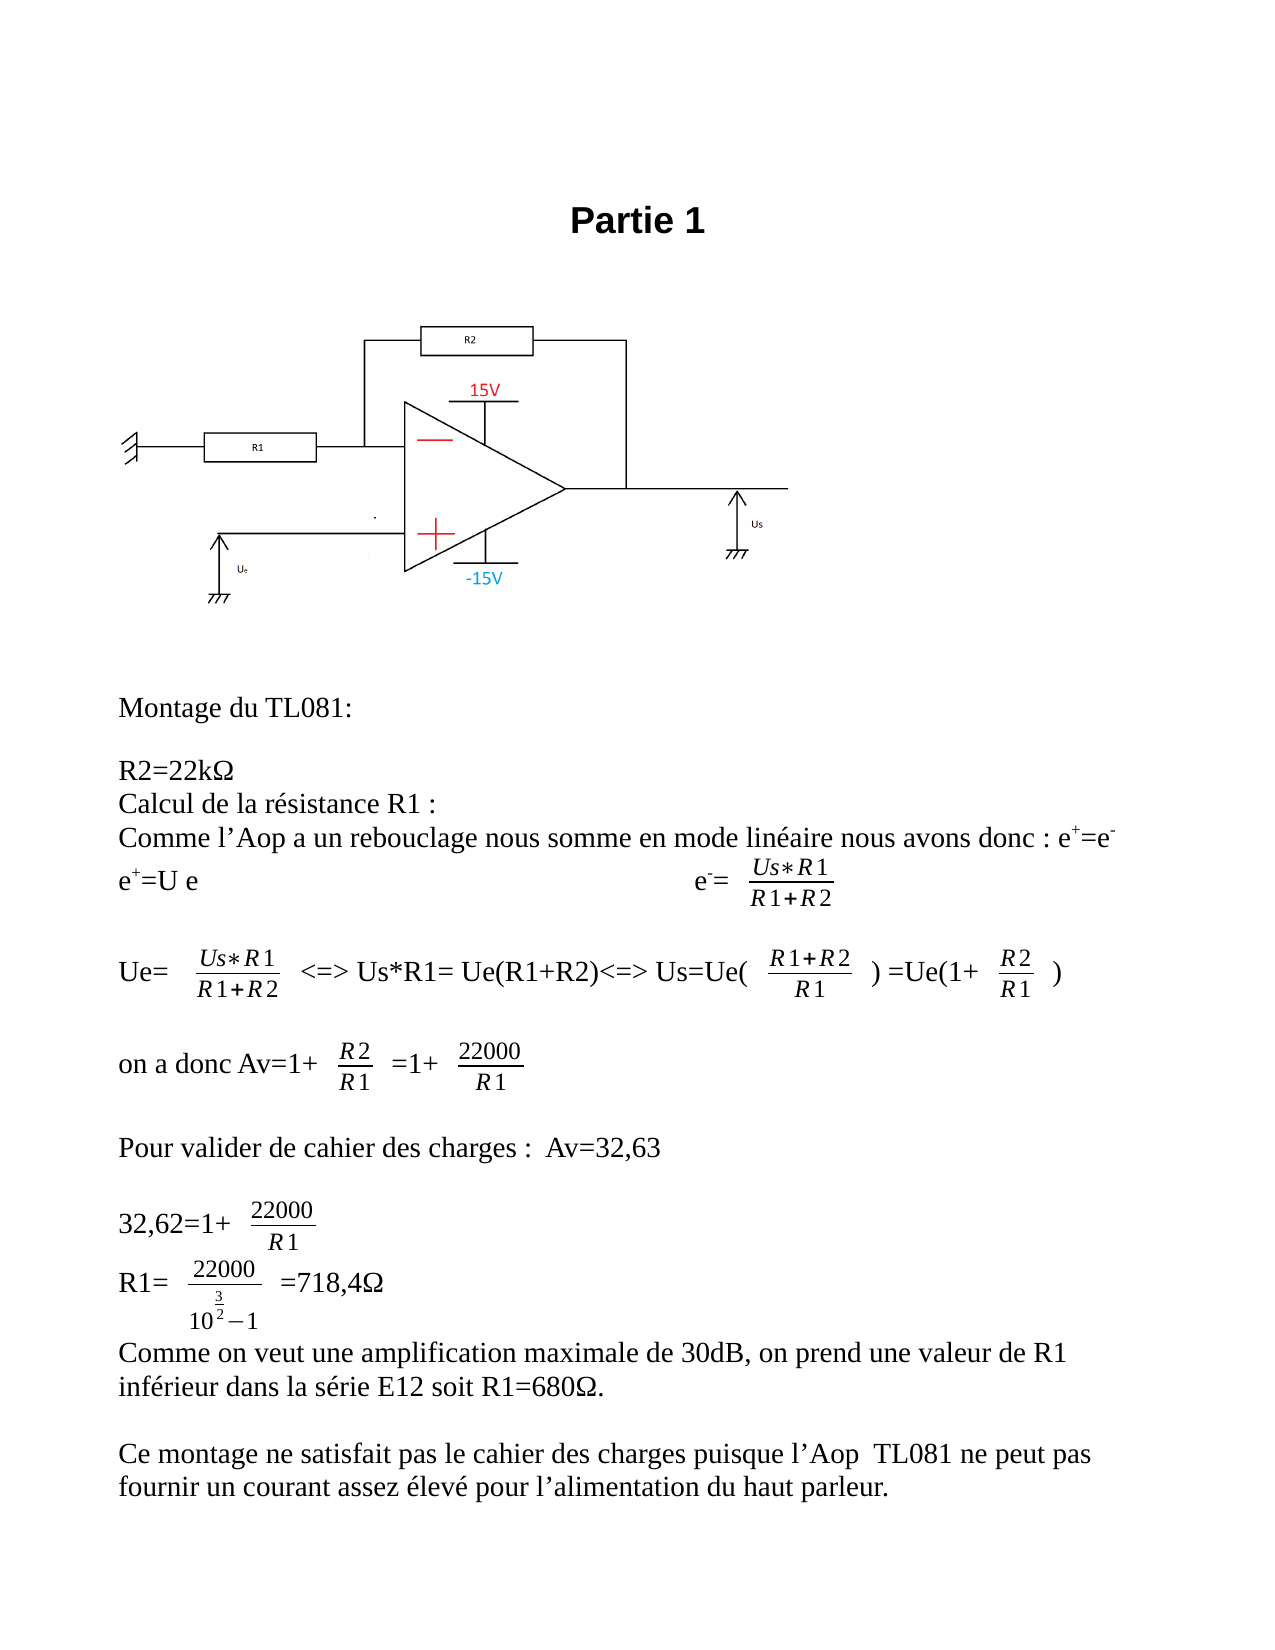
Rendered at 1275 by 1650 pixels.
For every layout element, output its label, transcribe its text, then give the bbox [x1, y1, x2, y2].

text R2=22kΩ [118, 753, 1157, 786]
text Ue= <=> Us*R1= Ue(R1+R2)<=> Us=Ue() =Ue(1+) [118, 945, 1157, 1004]
text Comme l’Aop a un rebouclage nous somme en mode linéaire nous avons donc : e+=e- [118, 820, 1157, 853]
text R1==718,4Ω [118, 1256, 1157, 1335]
text Montage du TL081: [118, 690, 1157, 724]
picture [79, 256, 934, 675]
text on a donc Av=1+=1+ [118, 1037, 1157, 1096]
text Calcul de la résistance R1 : [118, 786, 1157, 820]
text e+=U e e-= [118, 853, 1157, 911]
text 32,62=1+ [118, 1197, 1157, 1256]
text Ce montage ne satisfait pas le cahier des charges puisque l’Aop TL081 ne peut pas fournir un courant assez élevé pour l’alimentation du haut parleur. [118, 1436, 1157, 1503]
subtitle Partie 1 [118, 199, 1157, 242]
text Comme on veut une amplification maximale de 30dB, on prend une valeur de R1 inférieur dans la série E12 soit R1=680Ω. [118, 1335, 1157, 1402]
text Pour valider de cahier des charges : Av=32,63 [118, 1130, 1157, 1163]
